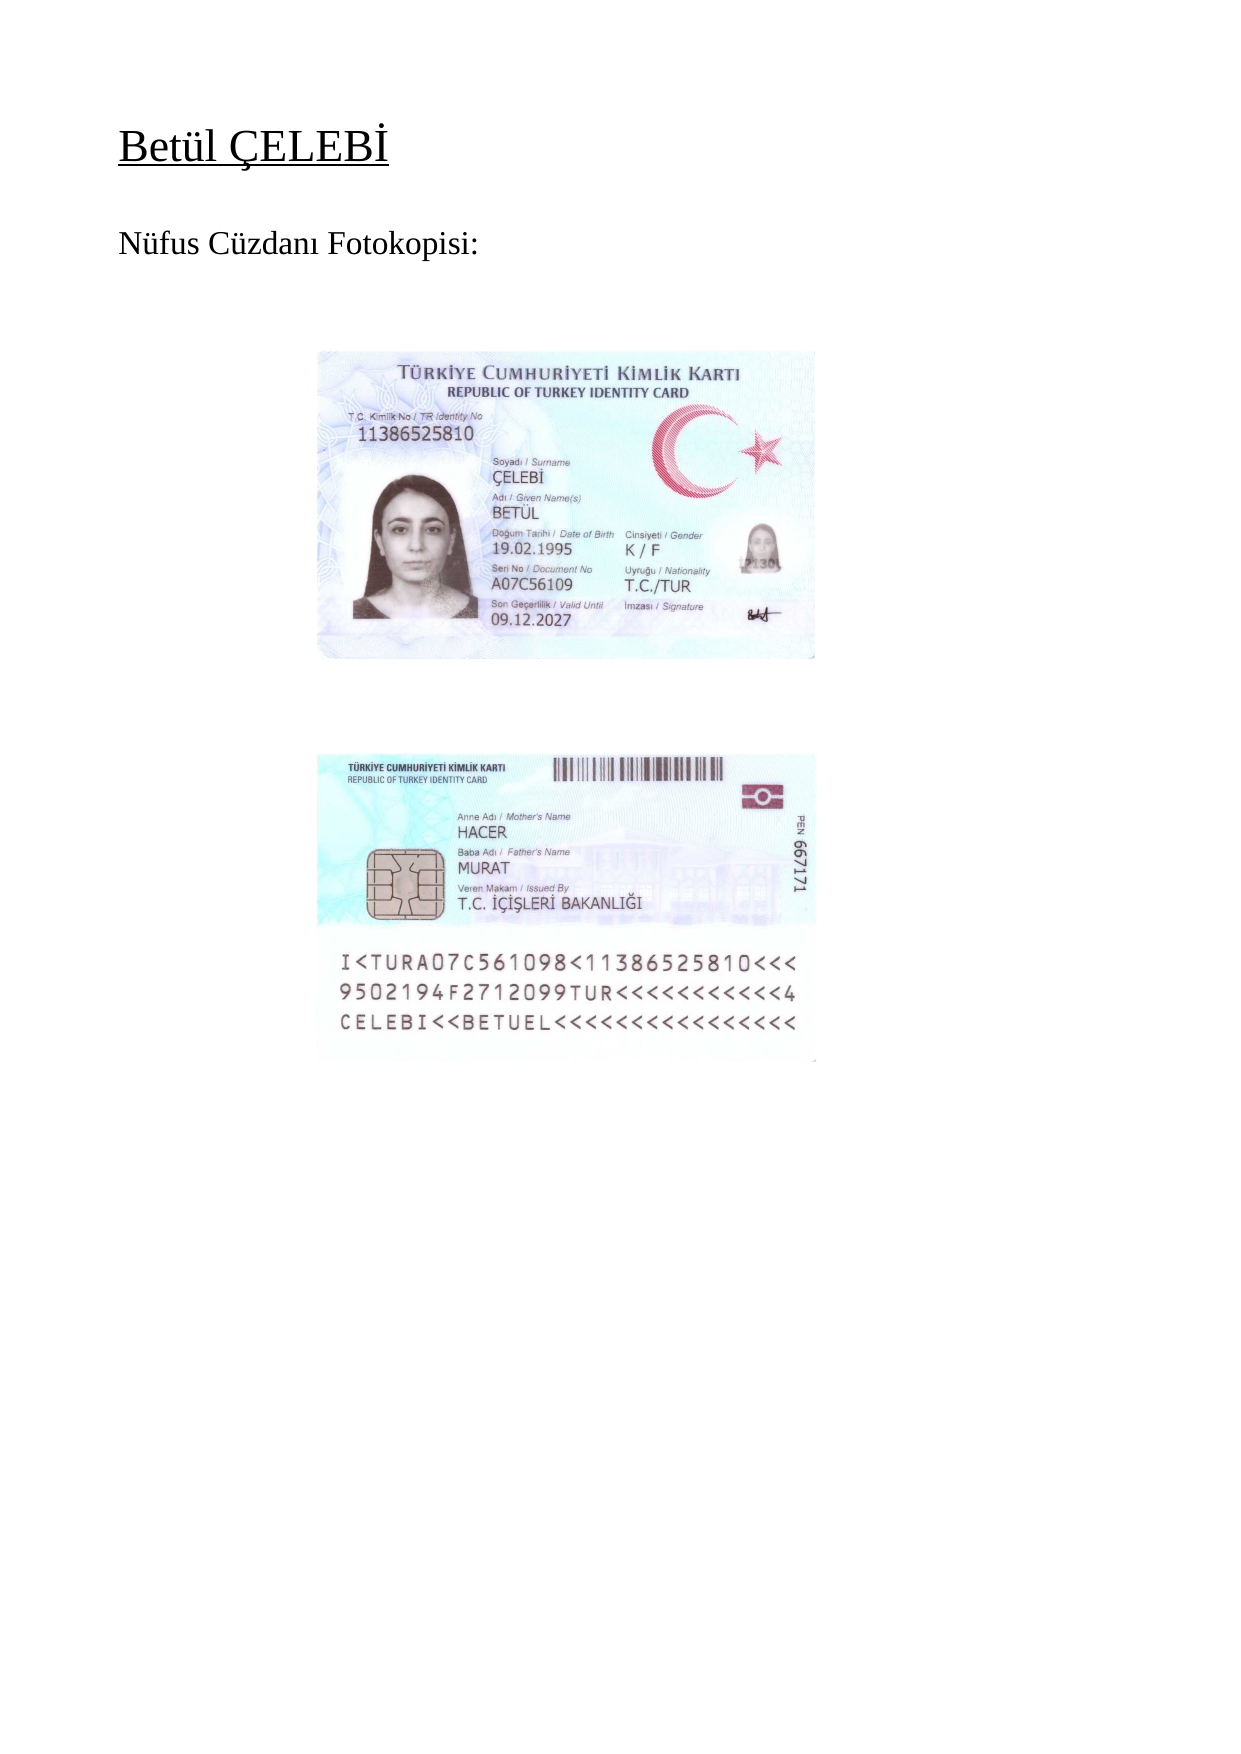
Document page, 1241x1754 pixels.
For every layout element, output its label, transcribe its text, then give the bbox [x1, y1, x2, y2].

text Nüfus Cüzdanı Fotokopisi: [118, 223, 1122, 262]
text Betül ÇELEBİ [118, 118, 1122, 171]
picture [317, 350, 816, 659]
picture [315, 753, 817, 1062]
